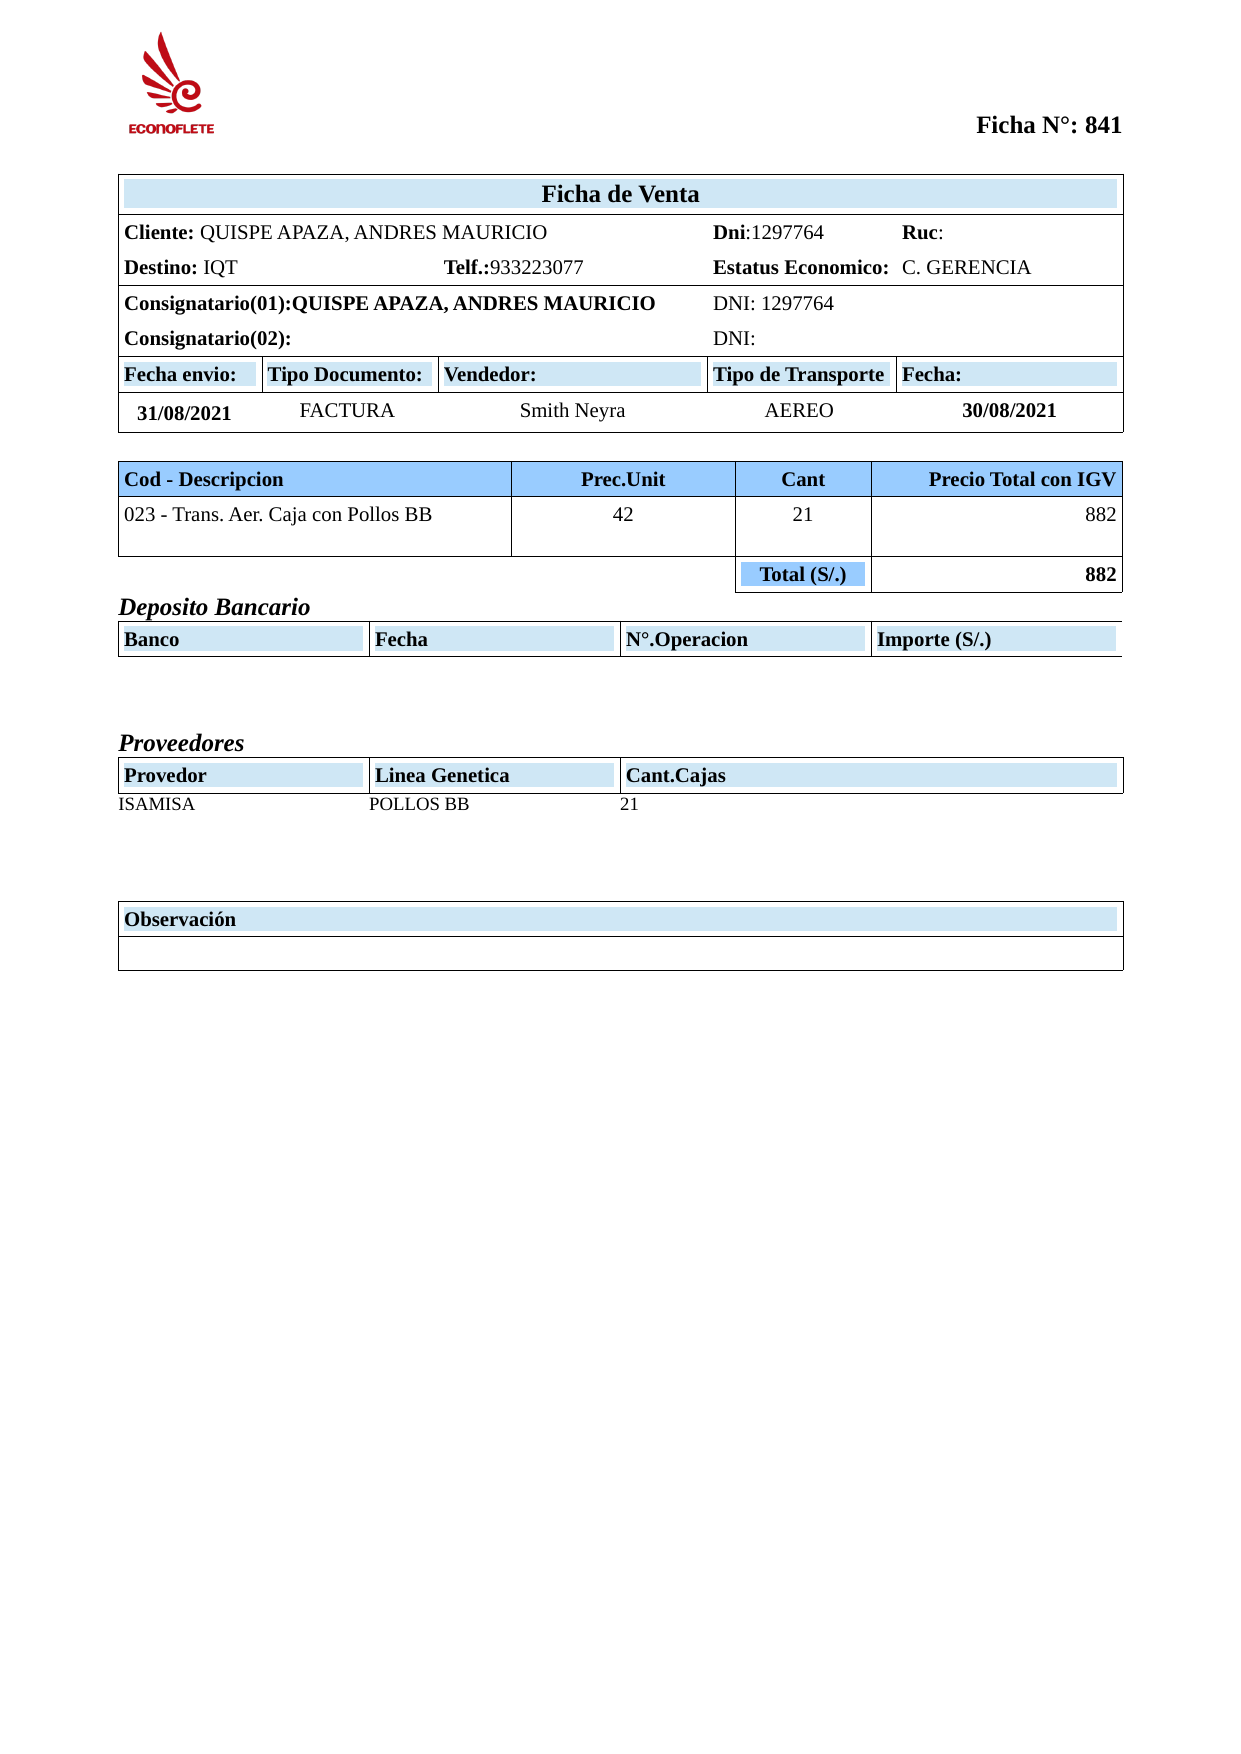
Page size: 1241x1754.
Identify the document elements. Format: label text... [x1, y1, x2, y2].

table_cell [118, 879, 369, 901]
table_header Fecha [370, 622, 620, 656]
table_cell [620, 680, 871, 704]
table_cell [118, 705, 369, 728]
table_cell ISAMISA [118, 794, 369, 814]
table_cell 882 [872, 497, 1122, 556]
table_cell [620, 858, 1123, 879]
picture [118, 31, 225, 134]
table_cell [369, 657, 620, 680]
table_header Linea Genetica [370, 758, 620, 793]
table_cell Tipo de Transporte [708, 357, 896, 392]
table_cell [118, 557, 511, 592]
table_cell [369, 858, 620, 879]
table_cell Fecha: [897, 357, 1123, 392]
table_cell [620, 657, 871, 680]
table_header Precio Total con IGV [872, 462, 1122, 496]
table_cell Vendedor: [439, 357, 707, 392]
table_cell 023 - Trans. Aer. Caja con Pollos BB [119, 497, 511, 556]
table_cell Smith Neyra [438, 393, 707, 432]
table_cell [369, 836, 620, 858]
table_cell [620, 879, 1123, 901]
table_cell 42 [512, 497, 735, 556]
text Proveedores [118, 728, 1122, 757]
table_header Provedor [119, 758, 369, 793]
table_header Cant.Cajas [621, 758, 1123, 793]
table_header N°.Operacion [621, 622, 871, 656]
table_header Prec.Unit [512, 462, 735, 496]
table_cell 21 [620, 794, 1123, 814]
table_cell [369, 680, 620, 704]
table_cell [118, 815, 369, 836]
table_cell Telf.:933223077 [438, 249, 707, 285]
table_cell POLLOS BB [369, 794, 620, 814]
table_cell AEREO [707, 393, 896, 432]
table_cell Ruc: [896, 215, 1123, 249]
table_cell Fecha envio: [119, 357, 262, 392]
table_cell [871, 680, 1122, 704]
table_cell 882 [872, 557, 1122, 592]
table_cell [118, 680, 369, 704]
table_header Importe (S/.) [872, 622, 1122, 656]
table_cell [620, 815, 1123, 836]
table_cell [871, 705, 1122, 728]
table_cell Estatus Economico: [707, 249, 896, 285]
table_cell [620, 705, 871, 728]
table_header Cant [736, 462, 871, 496]
table_cell C. GERENCIA [896, 249, 1123, 285]
table_cell [871, 657, 1122, 680]
table_header Banco [119, 622, 369, 656]
table_cell Cliente: QUISPE APAZA, ANDRES MAURICIO [119, 215, 707, 249]
table_cell [620, 836, 1123, 858]
table_header Observación [119, 902, 1123, 936]
table_cell Consignatario(02): [119, 321, 707, 356]
table_cell FACTURA [262, 393, 438, 432]
table_cell Tipo Documento: [263, 357, 438, 392]
table_cell [369, 879, 620, 901]
table_cell DNI: 1297764 [707, 286, 1123, 321]
table_cell [118, 657, 369, 680]
table_cell [369, 815, 620, 836]
table_cell [119, 937, 1123, 969]
table_cell DNI: [707, 321, 1123, 356]
text Deposito Bancario [118, 592, 1122, 621]
table_cell [511, 557, 735, 592]
table_cell 30/08/2021 [896, 393, 1123, 432]
table_cell Dni:1297764 [707, 215, 896, 249]
table_cell [118, 836, 369, 858]
table_cell Consignatario(01):QUISPE APAZA, ANDRES MAURICIO [119, 286, 707, 321]
table_cell 31/08/2021 [119, 393, 262, 432]
table_header Cod - Descripcion [119, 462, 511, 496]
table_cell 21 [736, 497, 871, 556]
table_cell Destino: IQT [119, 249, 438, 285]
table_cell Total (S/.) [736, 557, 871, 592]
table_cell [369, 705, 620, 728]
table_cell [118, 858, 369, 879]
table_header Ficha de Venta [119, 175, 1123, 214]
